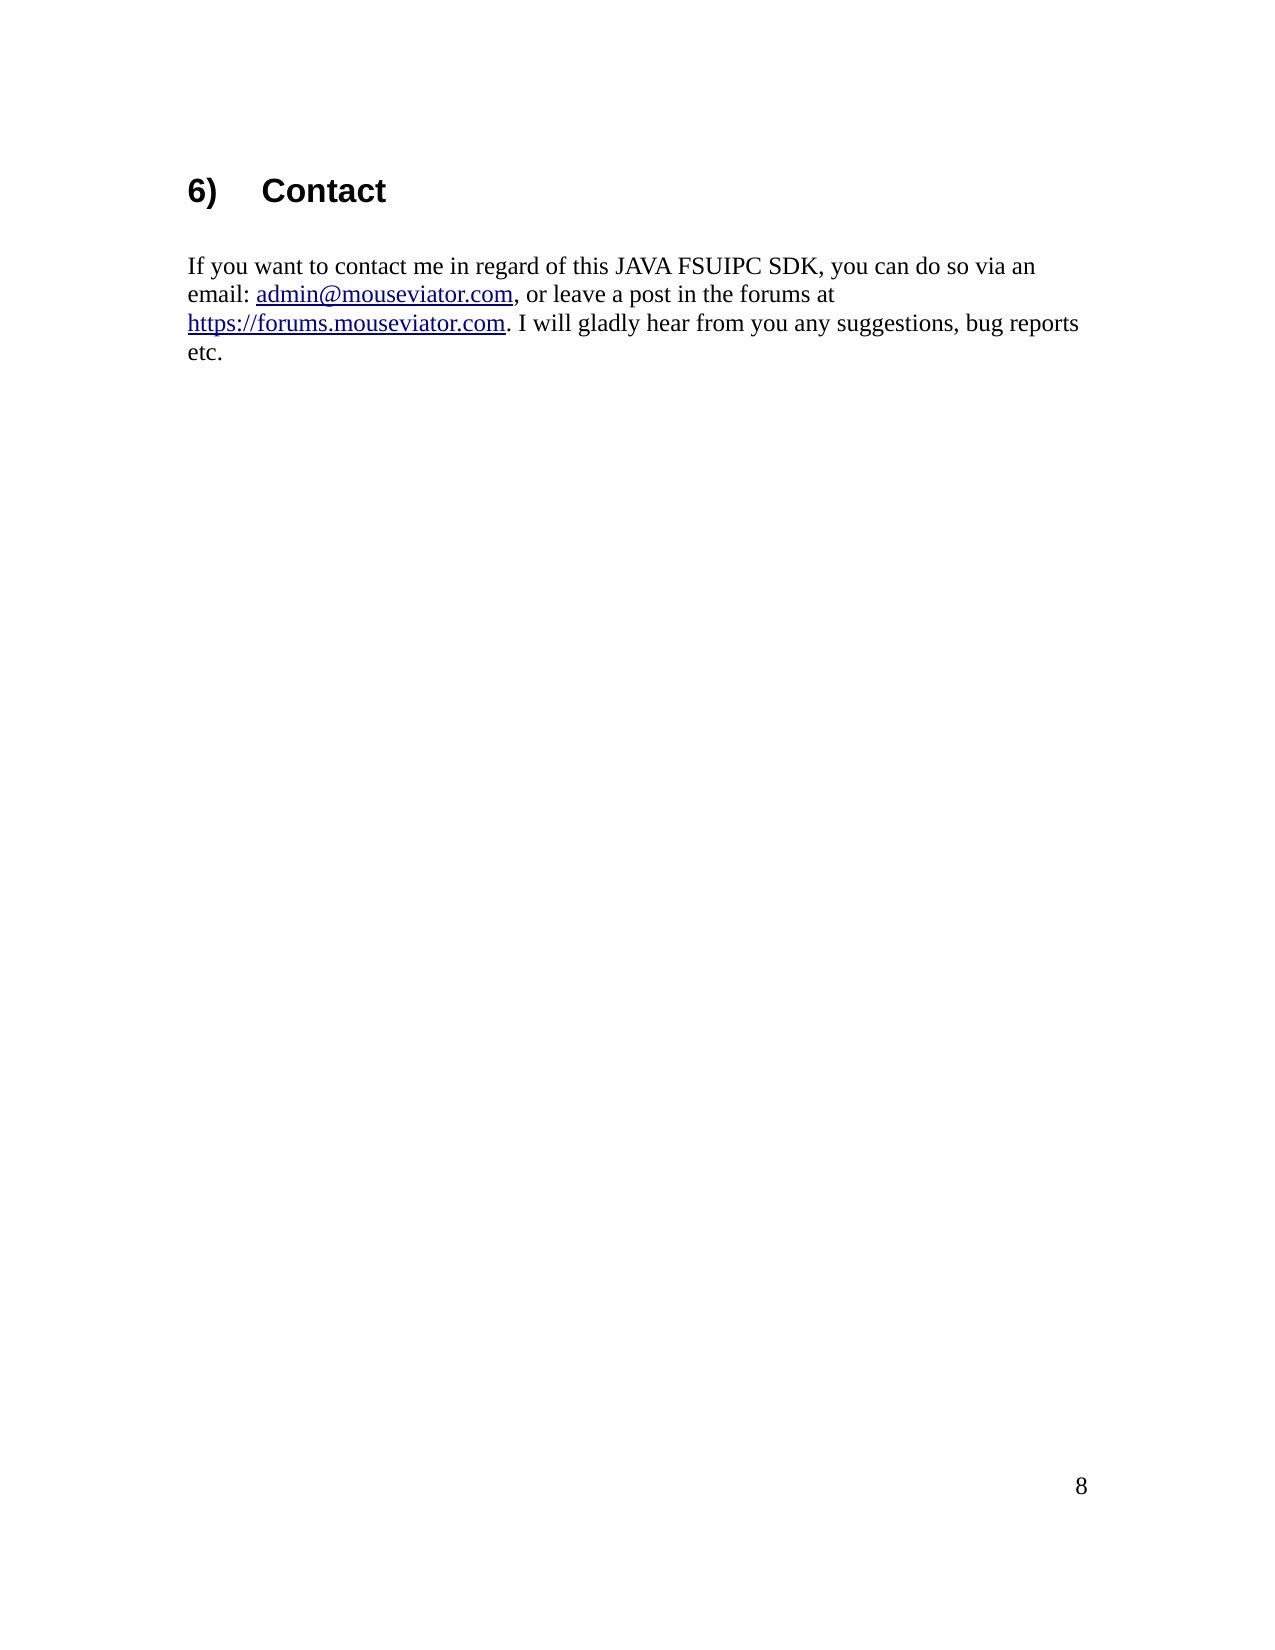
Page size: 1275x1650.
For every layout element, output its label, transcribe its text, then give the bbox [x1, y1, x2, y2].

text If you want to contact me in regard of this JAVA FSUIPC SDK, you can do so via an email: admin@mouseviator.com, or leave a post in the forums at https://forums.mouseviator.com. I will gladly hear from you any suggestions, bug reports etc. [187, 251, 1087, 366]
subtitle Contact [187, 171, 1087, 209]
